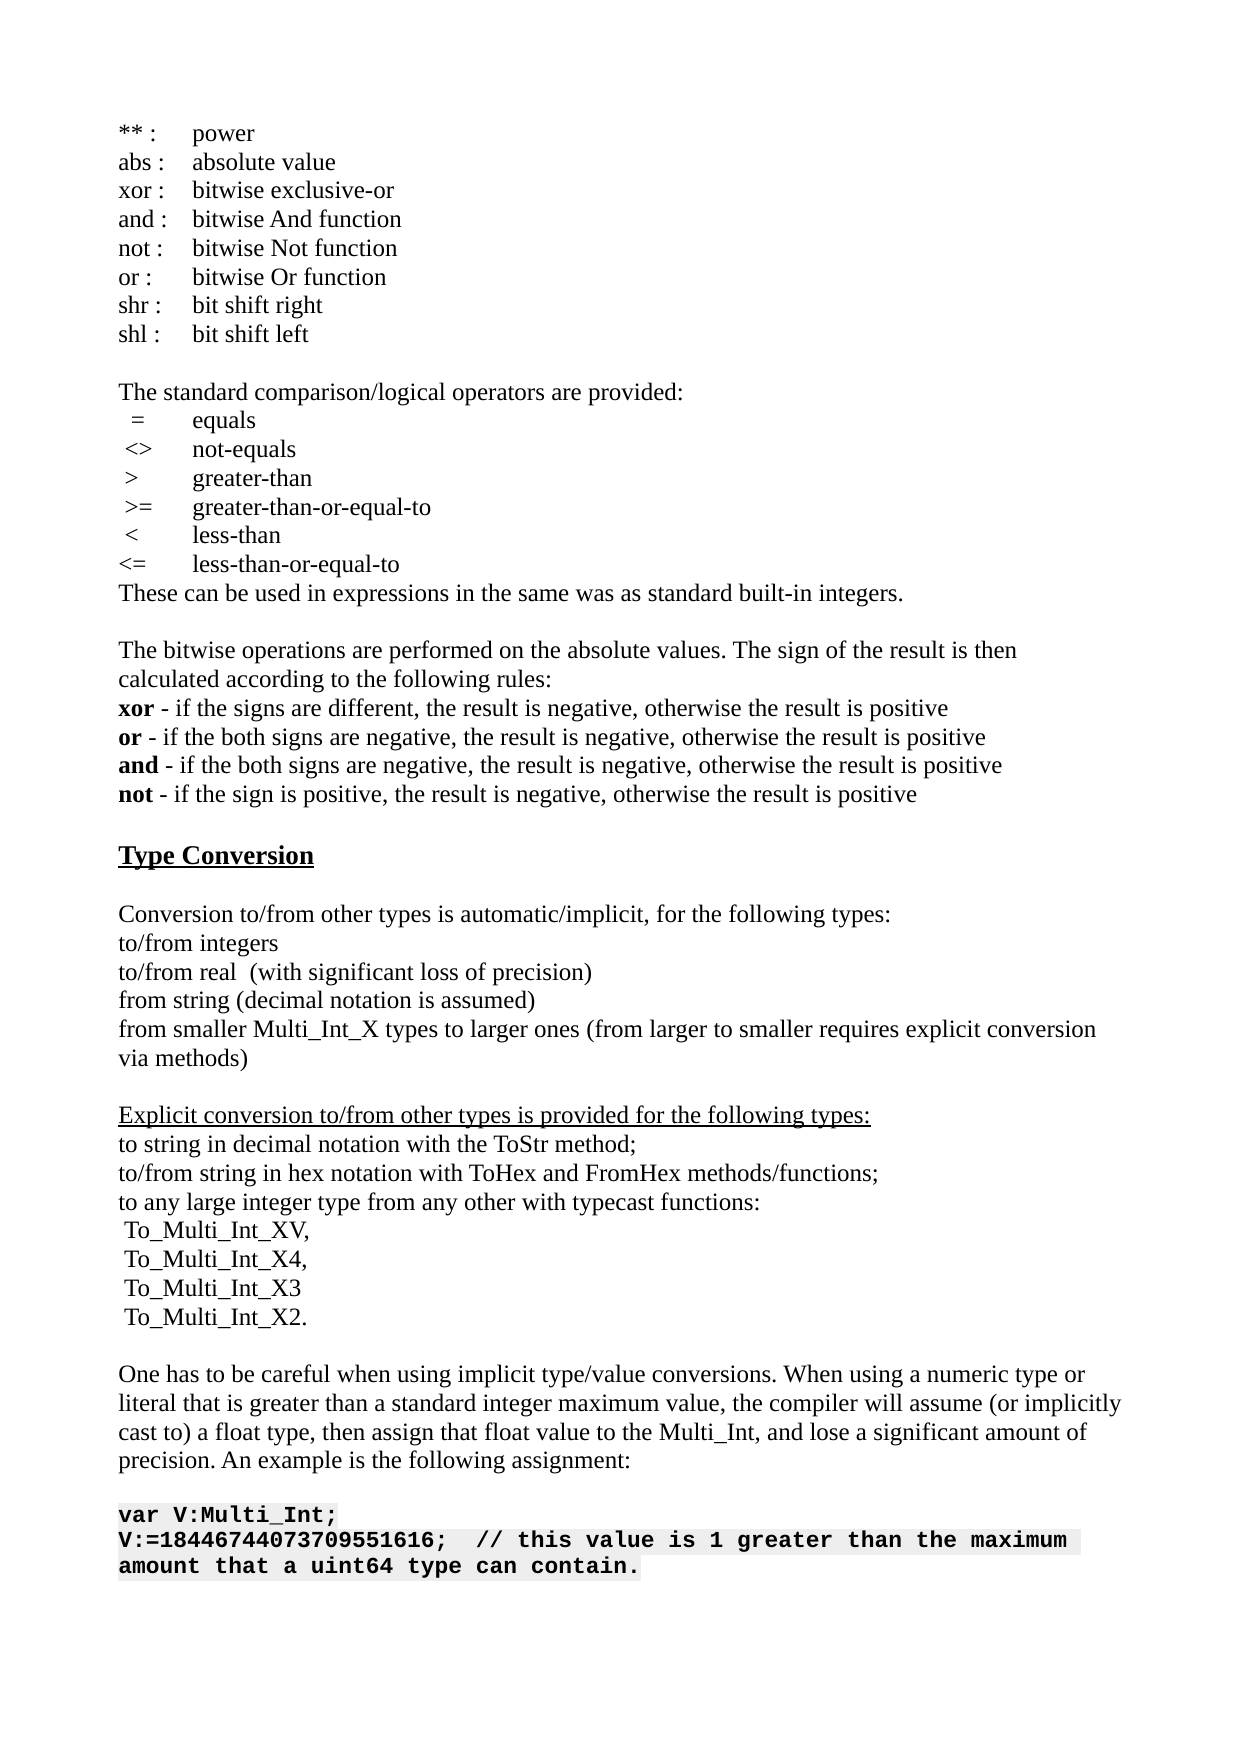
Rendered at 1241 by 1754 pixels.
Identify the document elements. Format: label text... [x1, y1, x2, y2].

text to any large integer type from any other with typecast functions: [118, 1187, 1122, 1215]
text shr : bit shift right [118, 291, 1122, 319]
text > greater-than [118, 463, 1122, 492]
text to/from string in hex notation with ToHex and FromHex methods/functions; [118, 1158, 1122, 1187]
text var V:Multi_Int; [118, 1503, 1122, 1529]
text The standard comparison/logical operators are provided: [118, 377, 1122, 406]
text The bitwise operations are performed on the absolute values. The sign of the result is then calculated according to the following rules: [118, 636, 1122, 693]
text >= greater-than-or-equal-to [118, 492, 1122, 521]
text and - if the both signs are negative, the result is negative, otherwise the result is positive [118, 751, 1122, 779]
text <= less-than-or-equal-to [118, 549, 1122, 578]
text <> not-equals [118, 434, 1122, 463]
text not - if the sign is positive, the result is negative, otherwise the result is positive [118, 779, 1122, 808]
text To_Multi_Int_X2. [118, 1302, 1122, 1330]
text Conversion to/from other types is automatic/implicit, for the following types: [118, 899, 1122, 928]
text xor : bitwise exclusive-or [118, 176, 1122, 204]
text xor - if the signs are different, the result is negative, otherwise the result is positive [118, 693, 1122, 722]
text V:=18446744073709551616; // this value is 1 greater than the maximum amount that a uint64 type can contain. [118, 1529, 1122, 1581]
text = equals [118, 406, 1122, 434]
text ** : power [118, 118, 1122, 147]
text To_Multi_Int_X3 [118, 1273, 1122, 1302]
text To_Multi_Int_XV, [118, 1215, 1122, 1244]
text or : bitwise Or function [118, 262, 1122, 291]
text to/from integers [118, 928, 1122, 957]
text One has to be careful when using implicit type/value conversions. When using a numeric type or literal that is greater than a standard integer maximum value, the compiler will assume (or implicitly cast to) a float type, then assign that float value to the Multi_Int, and lose a significant amount of precision. An example is the following assignment: [118, 1359, 1122, 1474]
text These can be used in expressions in the same was as standard built-in integers. [118, 578, 1122, 607]
text from smaller Multi_Int_X types to larger ones (from larger to smaller requires explicit conversion via methods) [118, 1014, 1122, 1072]
text and : bitwise And function [118, 204, 1122, 233]
text or - if the both signs are negative, the result is negative, otherwise the result is positive [118, 722, 1122, 751]
text shl : bit shift left [118, 319, 1122, 348]
text to/from real (with significant loss of precision) [118, 957, 1122, 985]
text < less-than [118, 521, 1122, 549]
text Explicit conversion to/from other types is provided for the following types: [118, 1100, 1122, 1129]
text not : bitwise Not function [118, 233, 1122, 262]
text from string (decimal notation is assumed) [118, 985, 1122, 1014]
text Type Conversion [118, 839, 1122, 870]
text to string in decimal notation with the ToStr method; [118, 1129, 1122, 1158]
text To_Multi_Int_X4, [118, 1244, 1122, 1273]
text abs : absolute value [118, 147, 1122, 176]
